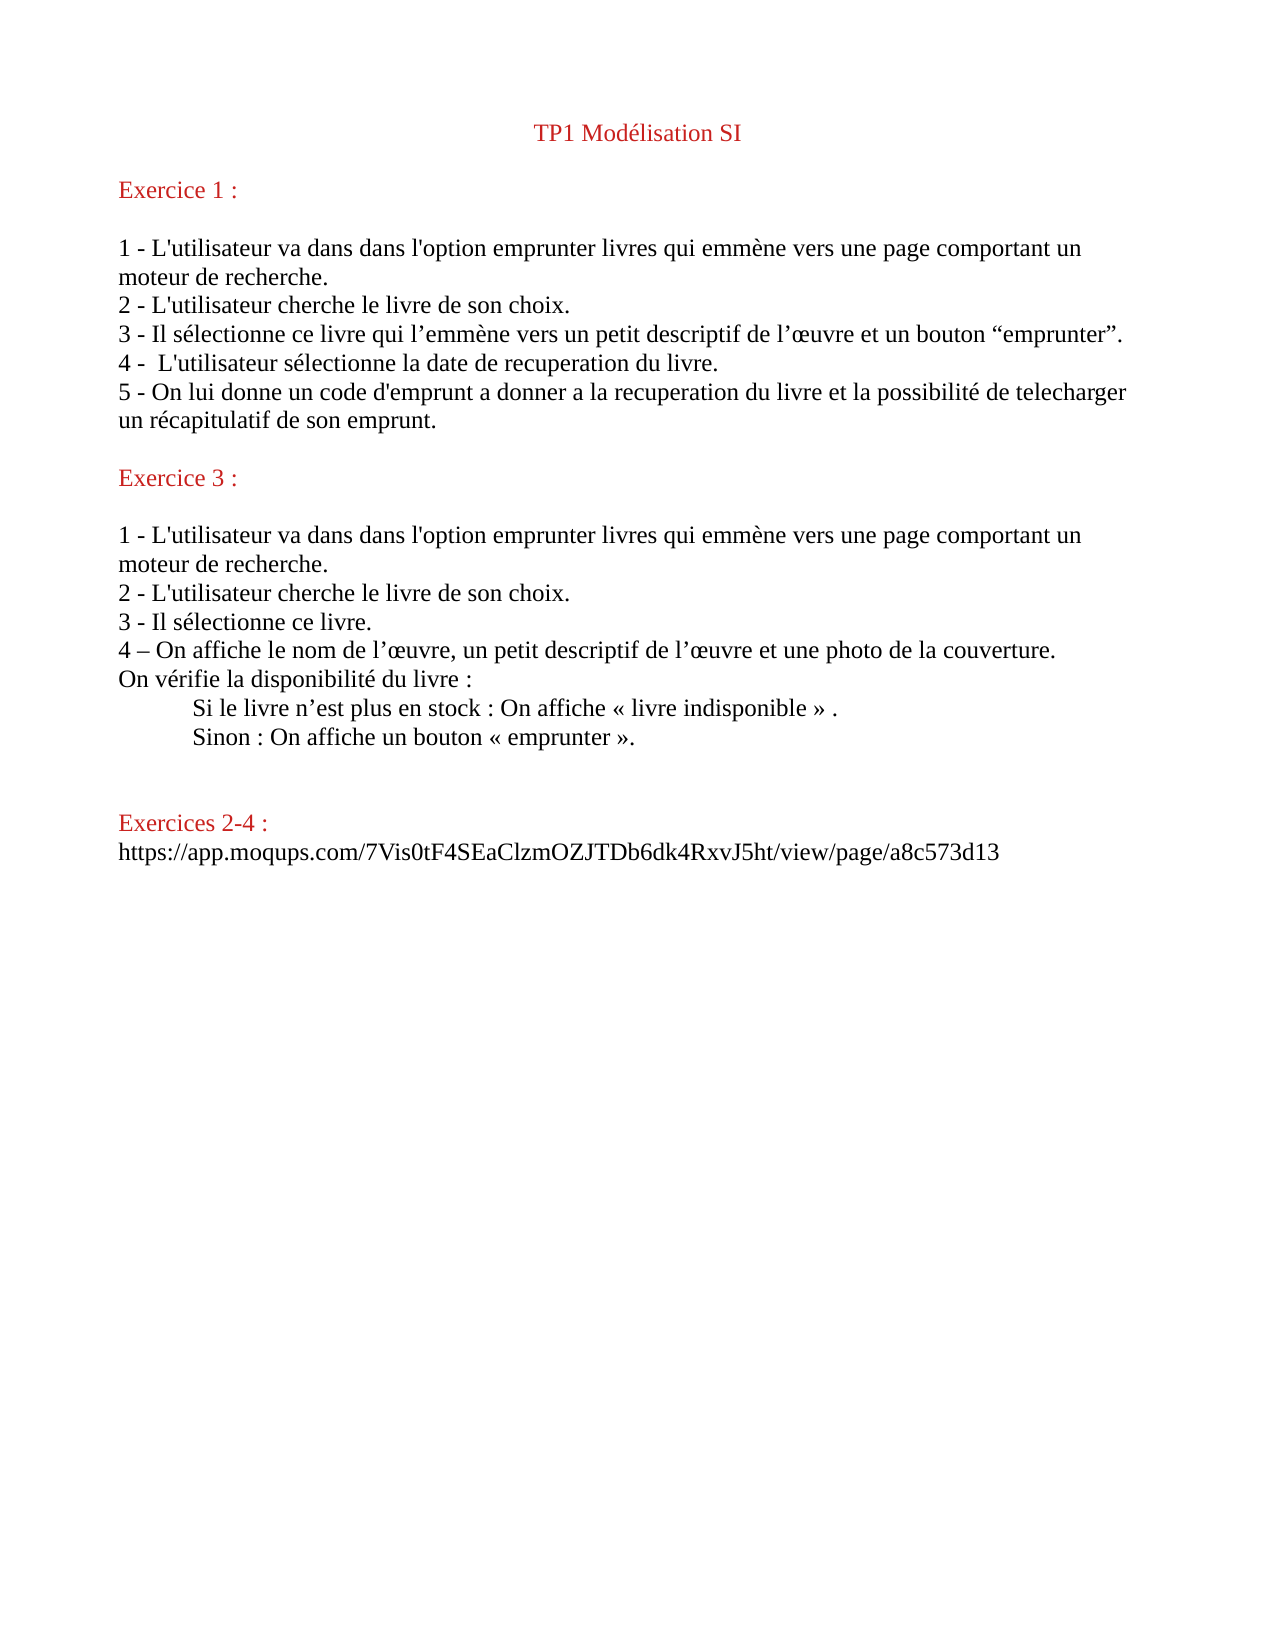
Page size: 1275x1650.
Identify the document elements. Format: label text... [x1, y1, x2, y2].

text 1 - L'utilisateur va dans dans l'option emprunter livres qui emmène vers une page comportant un moteur de recherche. [118, 233, 1157, 291]
text TP1 Modélisation SI [118, 118, 1157, 147]
text Exercice 1 : [118, 176, 1157, 204]
text Exercices 2-4 : [118, 808, 1157, 837]
text 4 – On affiche le nom de l’œuvre, un petit descriptif de l’œuvre et une photo de la couverture. [118, 636, 1157, 664]
text Sinon : On affiche un bouton « emprunter ». [118, 722, 1157, 751]
text 2 - L'utilisateur cherche le livre de son choix. [118, 291, 1157, 319]
text 3 - Il sélectionne ce livre. [118, 607, 1157, 636]
text 3 - Il sélectionne ce livre qui l’emmène vers un petit descriptif de l’œuvre et un bouton “emprunter”. [118, 319, 1157, 348]
text On vérifie la disponibilité du livre : [118, 664, 1157, 693]
text 5 - On lui donne un code d'emprunt a donner a la recuperation du livre et la possibilité de telecharger un récapitulatif de son emprunt. [118, 377, 1157, 434]
text https://app.moqups.com/7Vis0tF4SEaClzmOZJTDb6dk4RxvJ5ht/view/page/a8c573d13 [118, 837, 1157, 866]
text Si le livre n’est plus en stock : On affiche « livre indisponible » . [118, 693, 1157, 722]
text 4 - L'utilisateur sélectionne la date de recuperation du livre. [118, 348, 1157, 377]
text Exercice 3 : [118, 463, 1157, 492]
text 2 - L'utilisateur cherche le livre de son choix. [118, 578, 1157, 607]
text 1 - L'utilisateur va dans dans l'option emprunter livres qui emmène vers une page comportant un moteur de recherche. [118, 521, 1157, 578]
